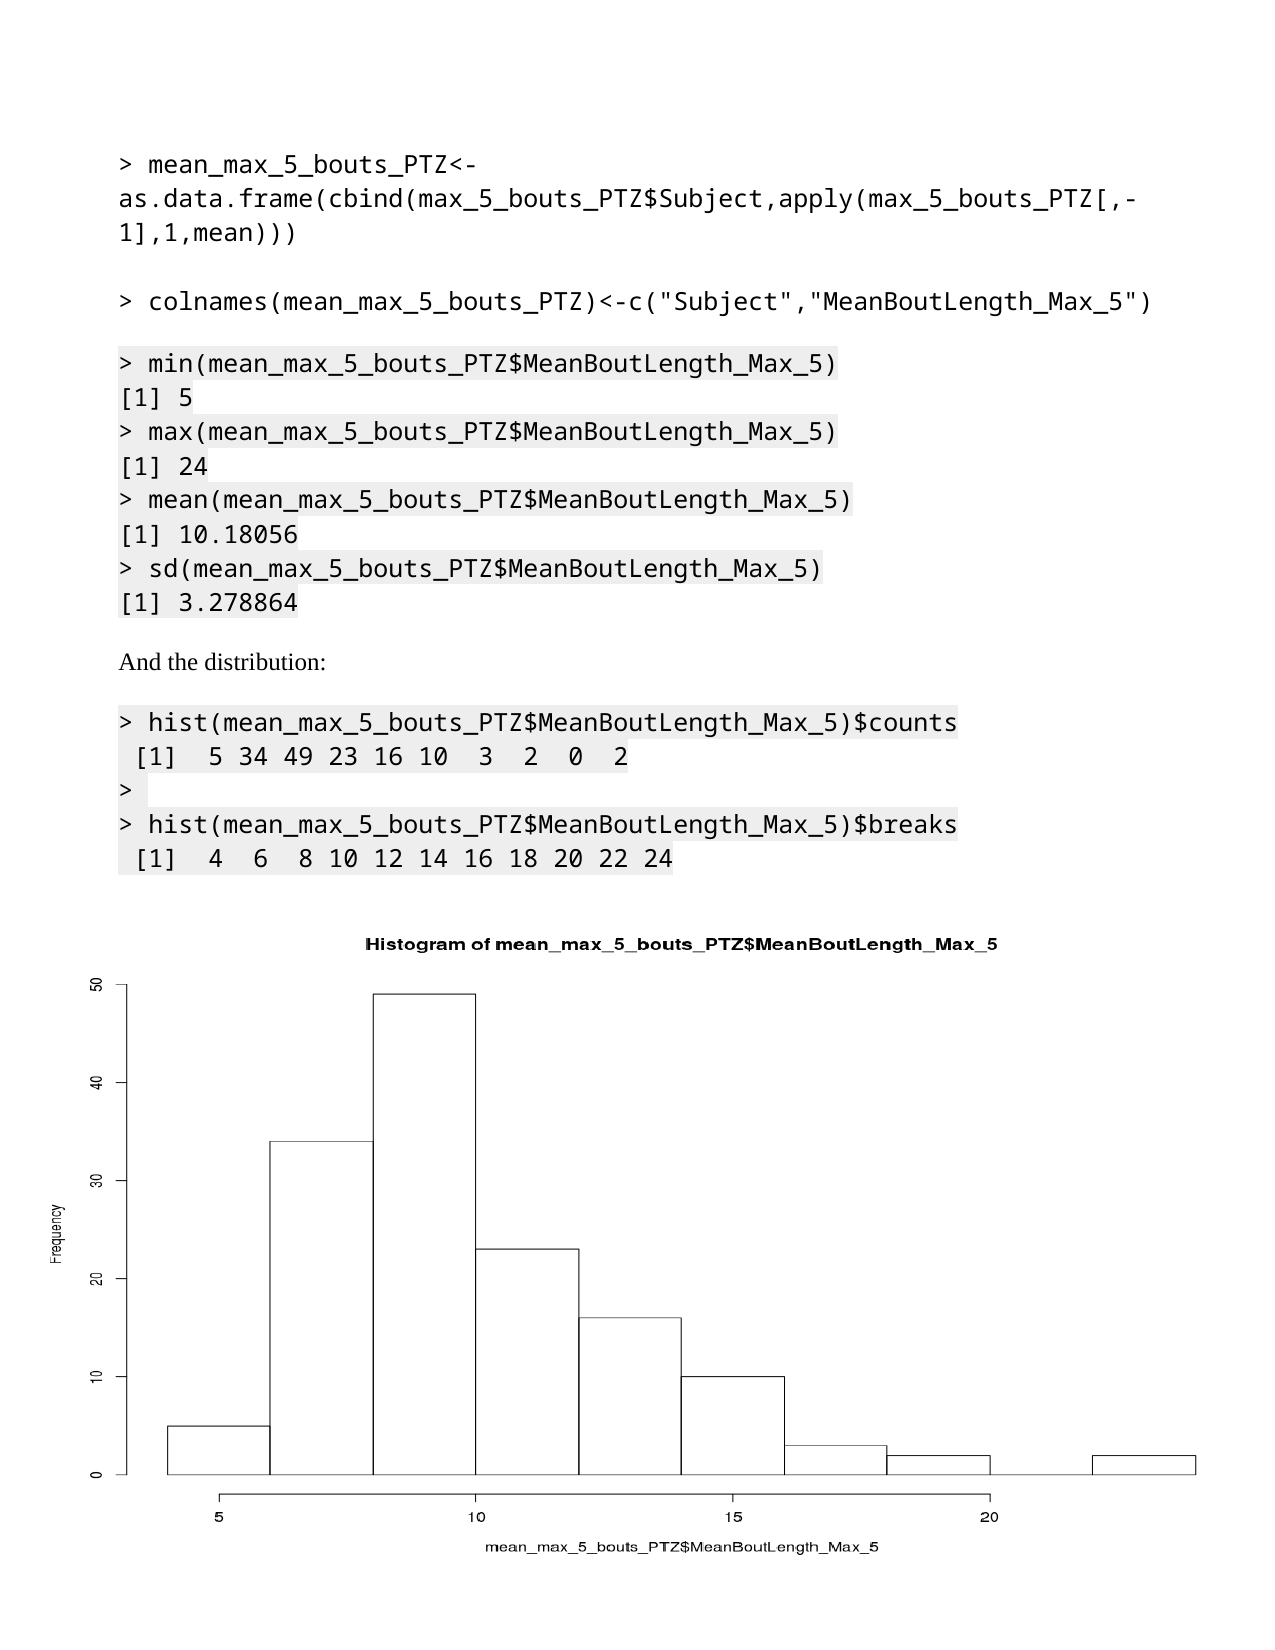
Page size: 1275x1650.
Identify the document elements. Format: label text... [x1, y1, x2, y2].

text > min(mean_max_5_bouts_PTZ$MeanBoutLength_Max_5) [118, 346, 1157, 380]
picture [50, 919, 1225, 1566]
text > hist(mean_max_5_bouts_PTZ$MeanBoutLength_Max_5)$counts [118, 705, 1157, 739]
text > mean_max_5_bouts_PTZ<-as.data.frame(cbind(max_5_bouts_PTZ$Subject,apply(max_5_bouts_PTZ[,-1],1,mean))) [118, 147, 1157, 249]
text > max(mean_max_5_bouts_PTZ$MeanBoutLength_Max_5) [118, 414, 1157, 448]
text And the distribution: [118, 647, 1157, 676]
text > mean(mean_max_5_bouts_PTZ$MeanBoutLength_Max_5) [118, 482, 1157, 516]
text [1] 5 34 49 23 16 10 3 2 0 2 [118, 739, 1157, 773]
text [1] 3.278864 [118, 584, 1157, 618]
text [1] 10.18056 [118, 516, 1157, 550]
text [1] 4 6 8 10 12 14 16 18 20 22 24 [118, 841, 1157, 875]
text > sd(mean_max_5_bouts_PTZ$MeanBoutLength_Max_5) [118, 550, 1157, 584]
text > [118, 773, 1157, 807]
text [1] 5 [118, 380, 1157, 414]
text > hist(mean_max_5_bouts_PTZ$MeanBoutLength_Max_5)$breaks [118, 807, 1157, 841]
text > colnames(mean_max_5_bouts_PTZ)<-c("Subject","MeanBoutLength_Max_5") [118, 283, 1157, 317]
text [1] 24 [118, 448, 1157, 482]
